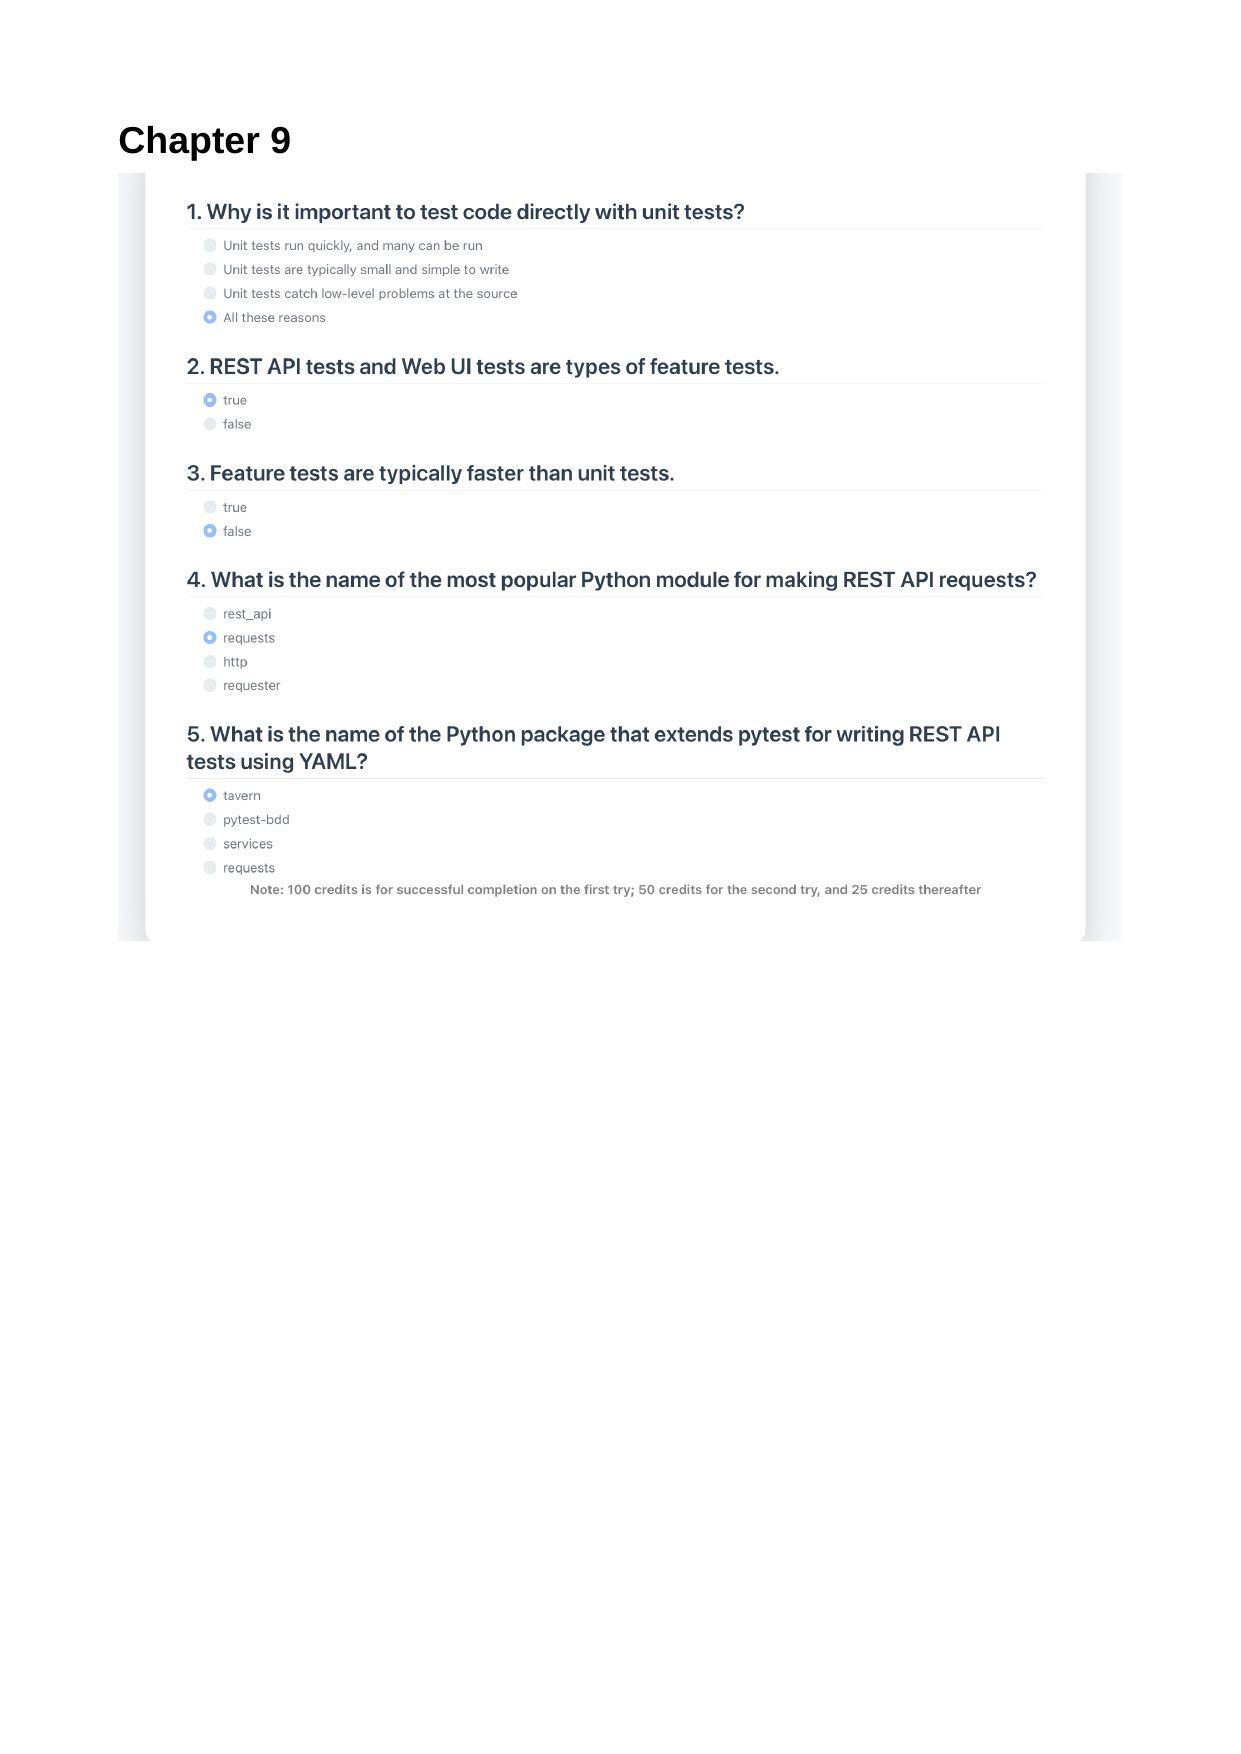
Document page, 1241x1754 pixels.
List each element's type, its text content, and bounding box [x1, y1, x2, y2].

picture [118, 173, 1123, 941]
subtitle Chapter 9 [118, 118, 1122, 161]
